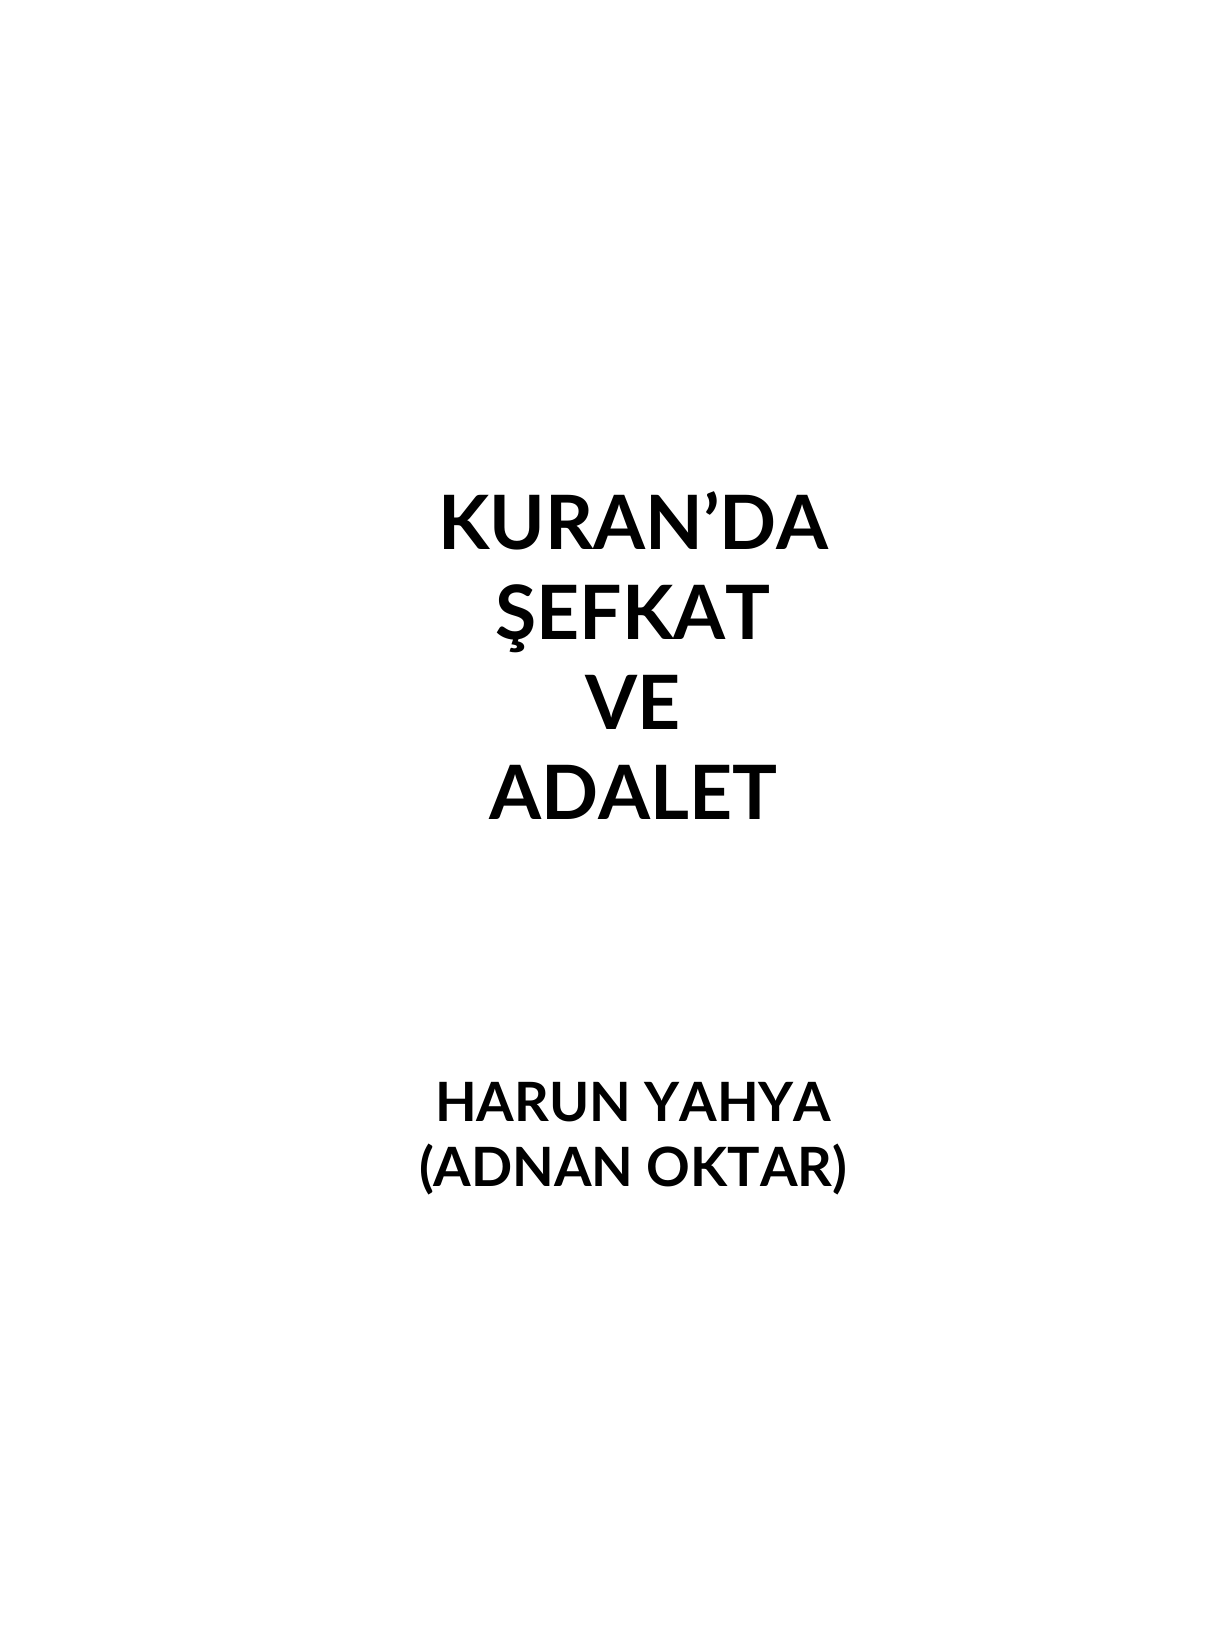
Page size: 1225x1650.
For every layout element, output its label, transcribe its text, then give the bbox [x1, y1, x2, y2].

text HARUN YAHYA [187, 1068, 1020, 1133]
text VE [247, 655, 1020, 745]
text ŞEFKAT [247, 565, 1020, 655]
text ADALET [247, 745, 1020, 835]
text KURAN’DA [247, 475, 1020, 565]
text (ADNAN OKTAR) [187, 1133, 1020, 1198]
